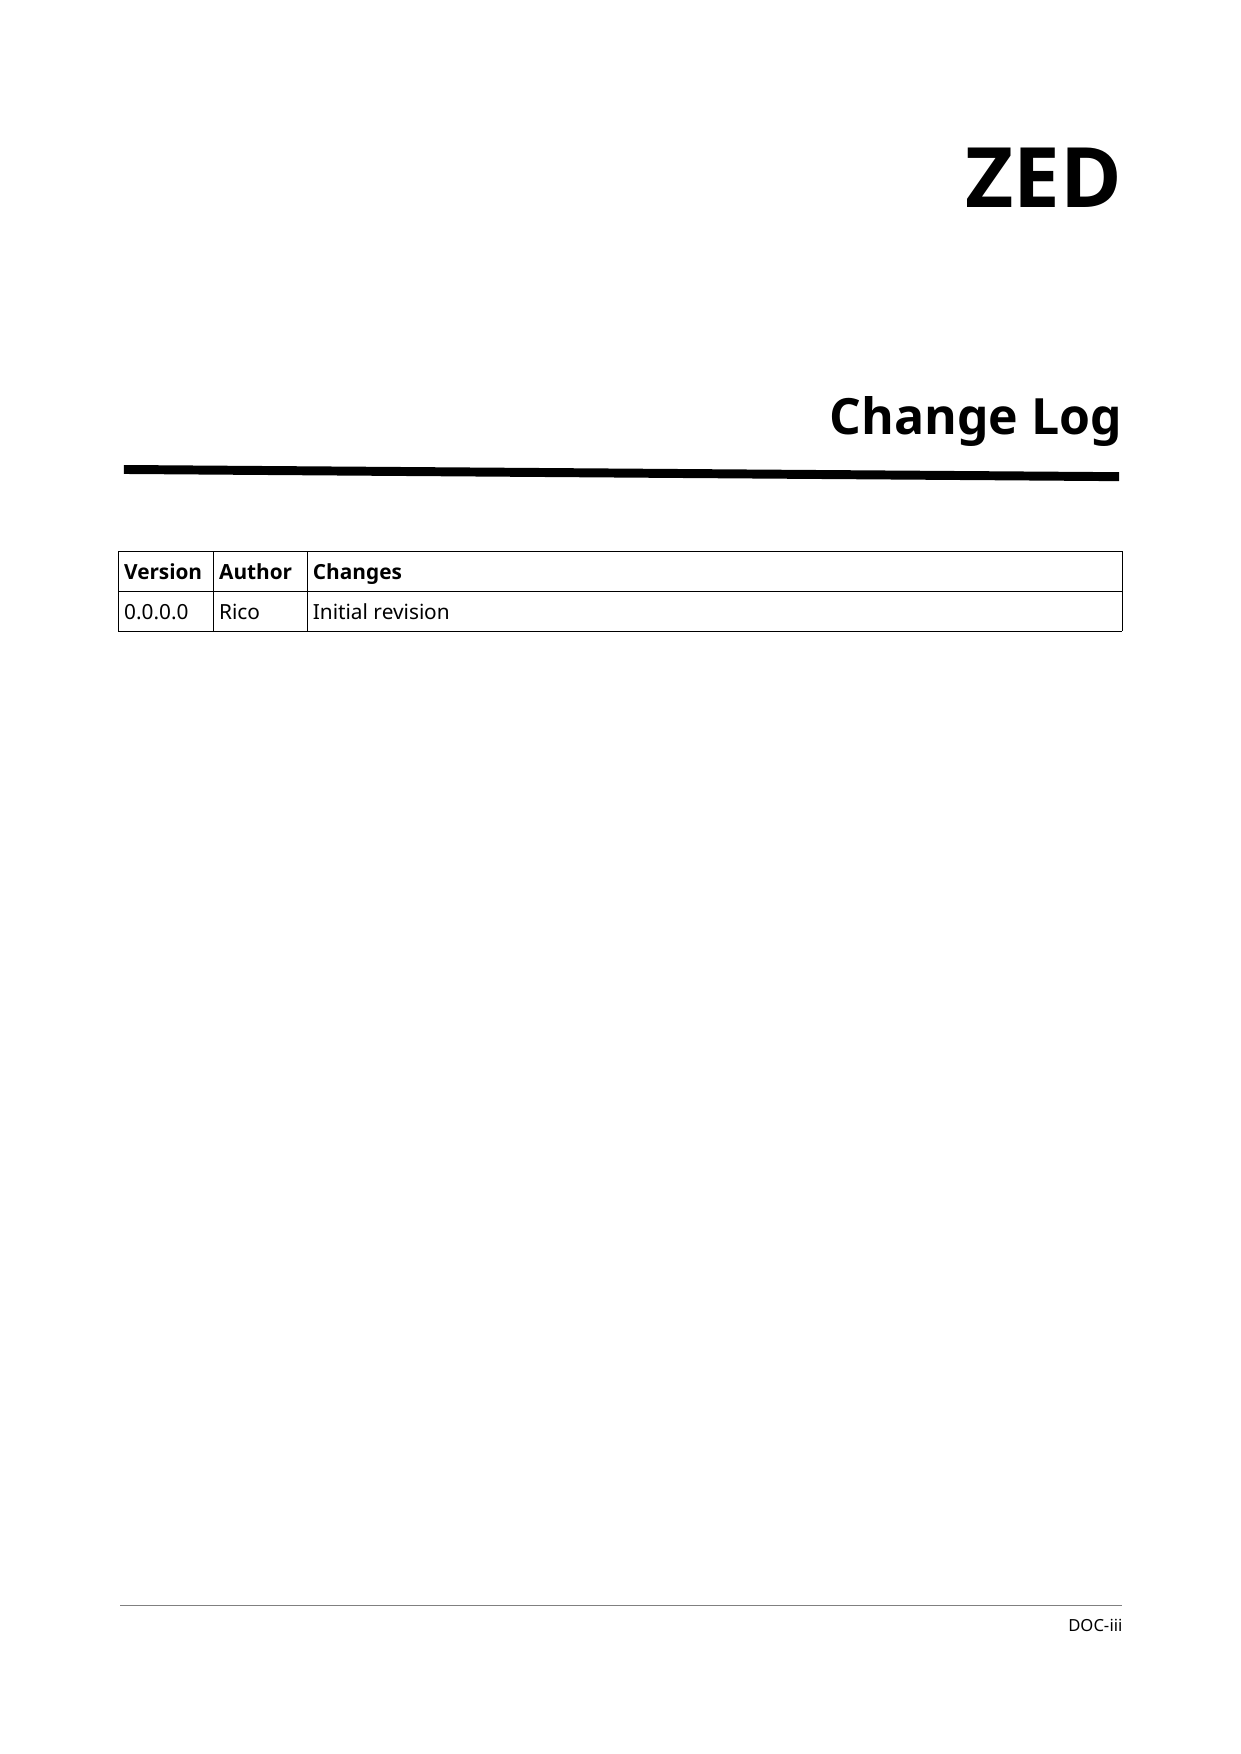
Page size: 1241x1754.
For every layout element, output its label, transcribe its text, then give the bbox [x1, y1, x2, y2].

text Change Log [118, 381, 1122, 449]
table_header Author [214, 552, 307, 591]
table_header Version [119, 552, 213, 591]
table_cell Rico [214, 592, 307, 631]
table_cell 0.0.0.0 [119, 592, 213, 631]
table_cell Initial revision [308, 592, 1122, 631]
table_header Changes [308, 552, 1122, 591]
